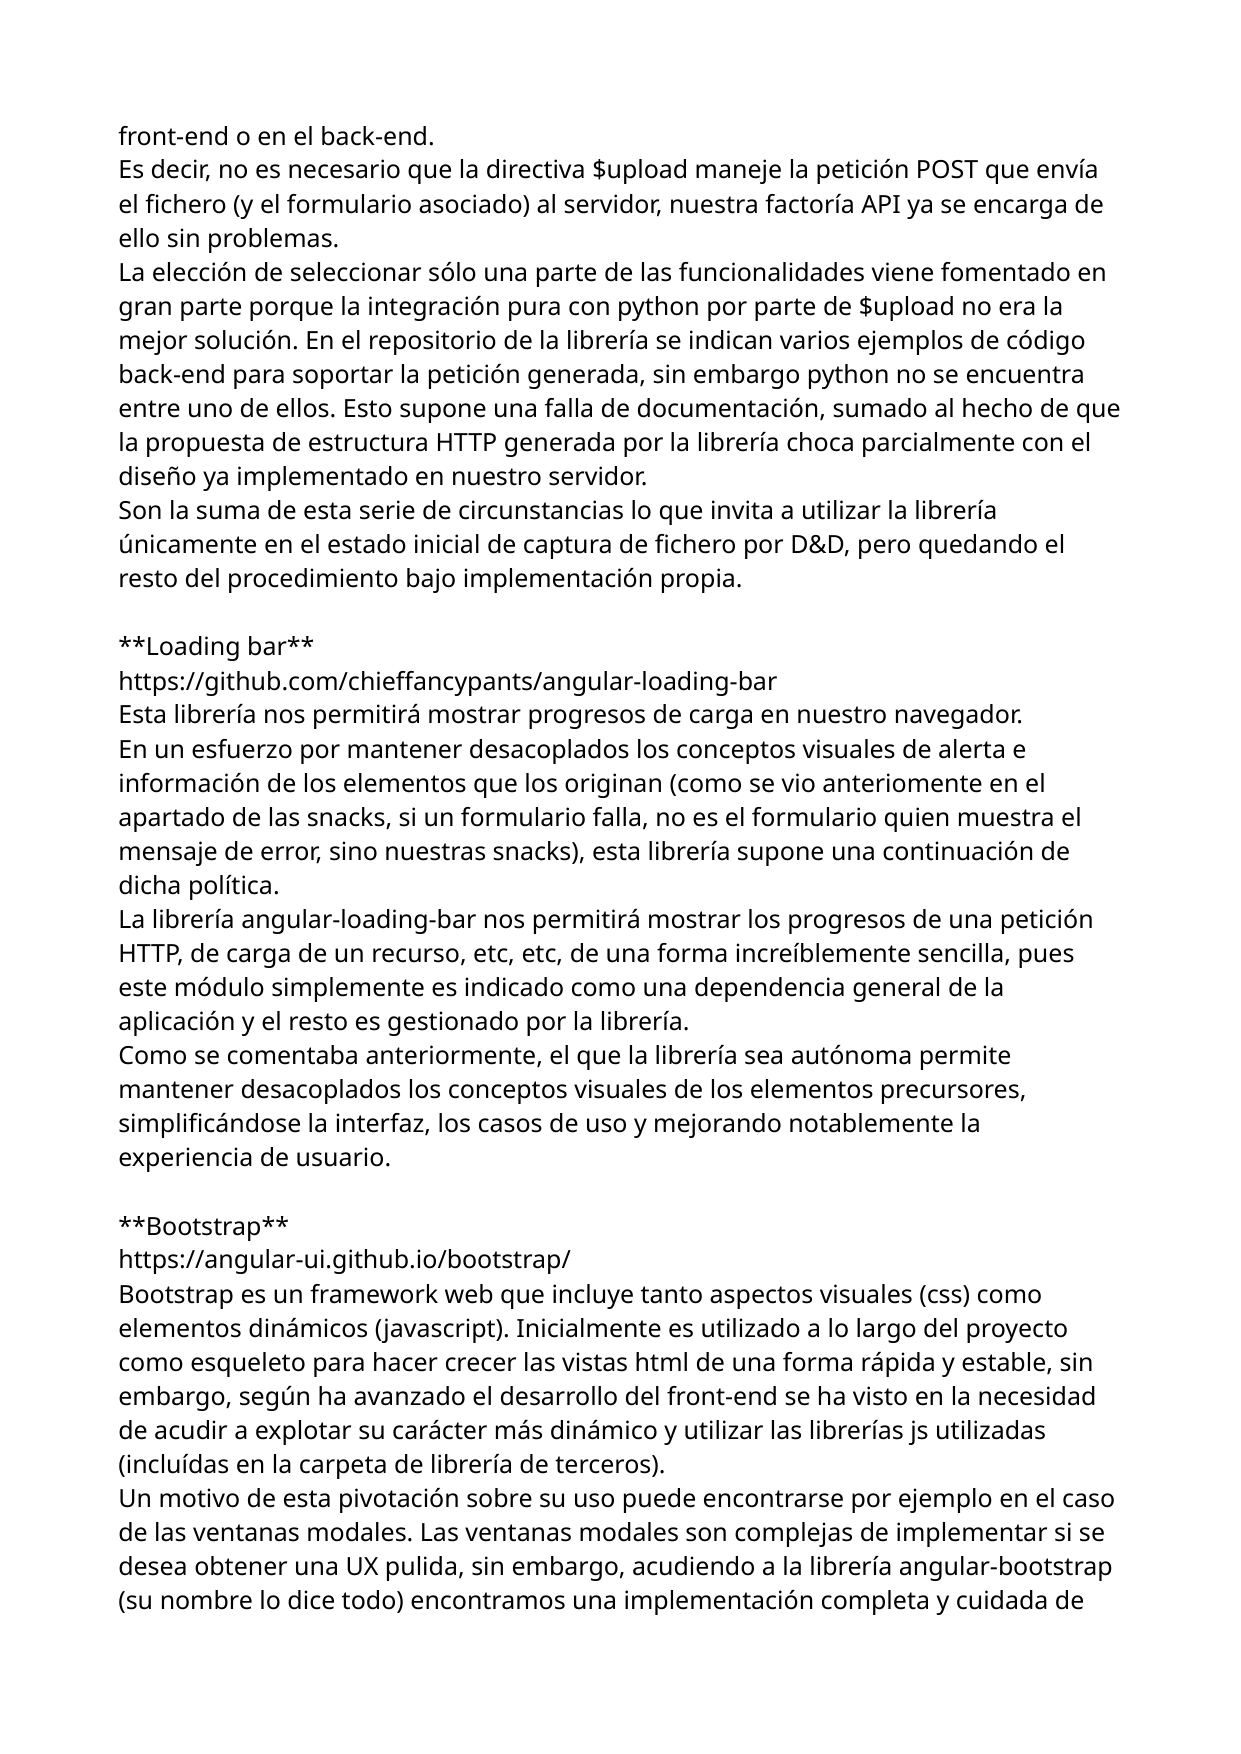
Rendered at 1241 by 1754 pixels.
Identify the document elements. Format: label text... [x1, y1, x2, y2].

text Como se comentaba anteriormente, el que la librería sea autónoma permite mantener desacoplados los conceptos visuales de los elementos precursores, simplificándose la interfaz, los casos de uso y mejorando notablemente la experiencia de usuario. [118, 1038, 1122, 1174]
text Son la suma de esta serie de circunstancias lo que invita a utilizar la librería únicamente en el estado inicial de captura de fichero por D&D, pero quedando el resto del procedimiento bajo implementación propia. [118, 493, 1122, 595]
text En un esfuerzo por mantener desacoplados los conceptos visuales de alerta e información de los elementos que los originan (como se vio anteriomente en el apartado de las snacks, si un formulario falla, no es el formulario quien muestra el mensaje de error, sino nuestras snacks), esta librería supone una continuación de dicha política. [118, 731, 1122, 902]
text **Loading bar** [118, 629, 1122, 663]
text https://angular-ui.github.io/bootstrap/ [118, 1242, 1122, 1276]
text Bootstrap es un framework web que incluye tanto aspectos visuales (css) como elementos dinámicos (javascript). Inicialmente es utilizado a lo largo del proyecto como esqueleto para hacer crecer las vistas html de una forma rápida y estable, sin embargo, según ha avanzado el desarrollo del front-end se ha visto en la necesidad de acudir a explotar su carácter más dinámico y utilizar las librerías js utilizadas (incluídas en la carpeta de librería de terceros). [118, 1276, 1122, 1481]
text **Bootstrap** [118, 1208, 1122, 1242]
text La elección de seleccionar sólo una parte de las funcionalidades viene fomentado en gran parte porque la integración pura con python por parte de $upload no era la mejor solución. En el repositorio de la librería se indican varios ejemplos de código back-end para soportar la petición generada, sin embargo python no se encuentra entre uno de ellos. Esto supone una falla de documentación, sumado al hecho de que la propuesta de estructura HTTP generada por la librería choca parcialmente con el diseño ya implementado en nuestro servidor. [118, 254, 1122, 493]
text front-end o en el back-end. [118, 118, 1122, 152]
text https://github.com/chieffancypants/angular-loading-bar [118, 663, 1122, 697]
text Esta librería nos permitirá mostrar progresos de carga en nuestro navegador. [118, 697, 1122, 731]
text Un motivo de esta pivotación sobre su uso puede encontrarse por ejemplo en el caso de las ventanas modales. Las ventanas modales son complejas de implementar si se desea obtener una UX pulida, sin embargo, acudiendo a la librería angular-bootstrap (su nombre lo dice todo) encontramos una implementación completa y cuidada de [118, 1481, 1122, 1617]
text Es decir, no es necesario que la directiva $upload maneje la petición POST que envía el fichero (y el formulario asociado) al servidor, nuestra factoría API ya se encarga de ello sin problemas. [118, 152, 1122, 254]
text La librería angular-loading-bar nos permitirá mostrar los progresos de una petición HTTP, de carga de un recurso, etc, etc, de una forma increíblemente sencilla, pues este módulo simplemente es indicado como una dependencia general de la aplicación y el resto es gestionado por la librería. [118, 902, 1122, 1038]
